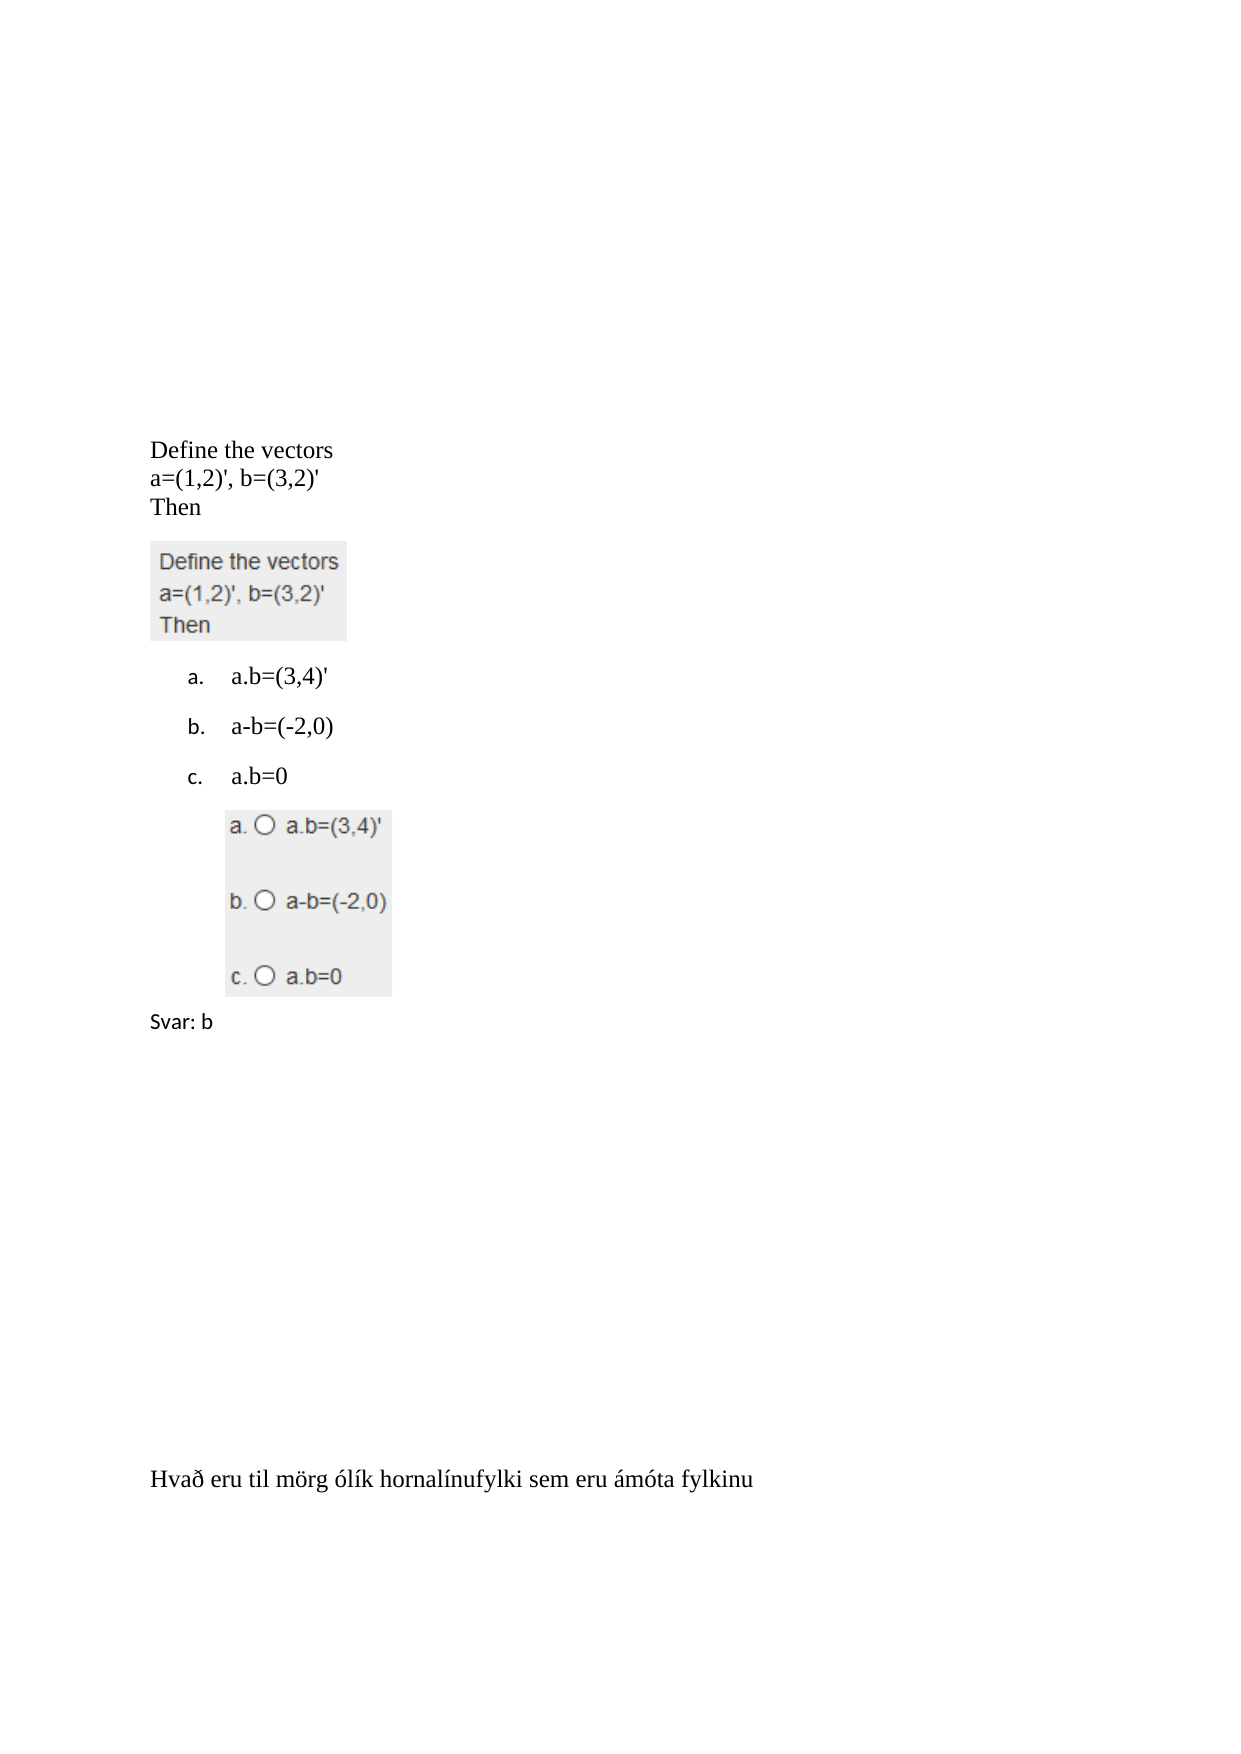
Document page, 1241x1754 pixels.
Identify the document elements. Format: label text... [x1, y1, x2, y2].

list a-b=(-2,0) [187, 711, 1090, 740]
list a.b=(3,4)' [187, 661, 1090, 690]
text Hvað eru til mörg ólík hornalínufylki sem eru ámóta fylkinu [150, 1464, 1090, 1493]
text Define the vectors a=(1,2)', b=(3,2)' Then [150, 435, 1090, 521]
list a.b=0 [187, 761, 1090, 790]
text Svar: b [150, 1007, 1090, 1035]
